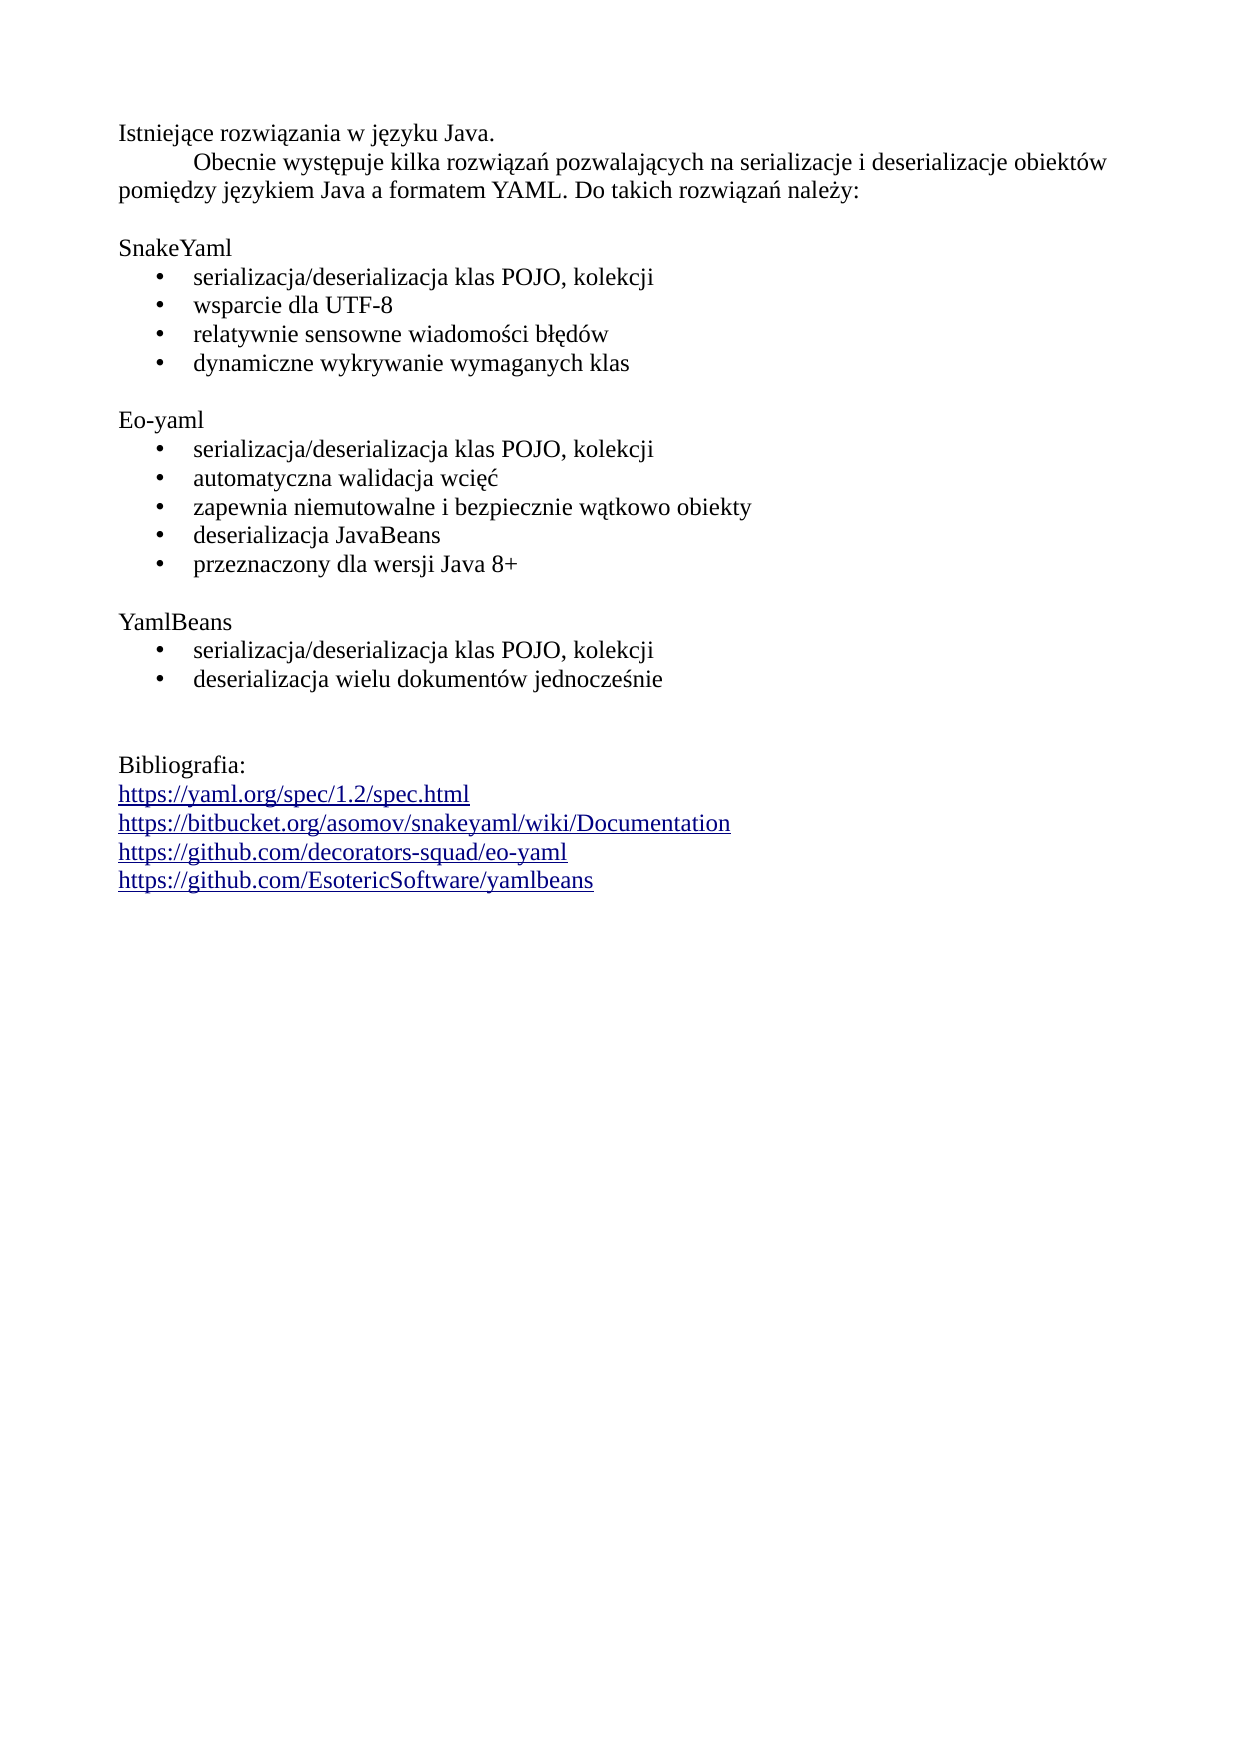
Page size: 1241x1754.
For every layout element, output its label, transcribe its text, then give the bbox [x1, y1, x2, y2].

text https://bitbucket.org/asomov/snakeyaml/wiki/Documentation [118, 808, 1122, 837]
text https://yaml.org/spec/1.2/spec.html [118, 779, 1122, 808]
list dynamiczne wykrywanie wymaganych klas [156, 348, 1122, 377]
text Bibliografia: [118, 751, 1122, 779]
text https://github.com/decorators-squad/eo-yaml [118, 837, 1122, 866]
list serializacja/deserializacja klas POJO, kolekcji [156, 636, 1122, 664]
list serializacja/deserializacja klas POJO, kolekcji [156, 262, 1122, 291]
text https://github.com/EsotericSoftware/yamlbeans [118, 866, 1122, 894]
list deserializacja wielu dokumentów jednocześnie [156, 664, 1122, 693]
text Eo-yaml [118, 406, 1122, 434]
list zapewnia niemutowalne i bezpiecznie wątkowo obiekty [156, 492, 1122, 521]
list deserializacja JavaBeans [156, 521, 1122, 549]
text Istniejące rozwiązania w języku Java. [118, 118, 1122, 147]
text YamlBeans [118, 607, 1122, 636]
list przeznaczony dla wersji Java 8+ [156, 549, 1122, 578]
text Obecnie występuje kilka rozwiązań pozwalających na serializacje i deserializacje obiektów pomiędzy językiem Java a formatem YAML. Do takich rozwiązań należy: [118, 147, 1122, 204]
list relatywnie sensowne wiadomości błędów [156, 319, 1122, 348]
text SnakeYaml [118, 233, 1122, 262]
list serializacja/deserializacja klas POJO, kolekcji [156, 434, 1122, 463]
list automatyczna walidacja wcięć [156, 463, 1122, 492]
list wsparcie dla UTF-8 [156, 291, 1122, 319]
